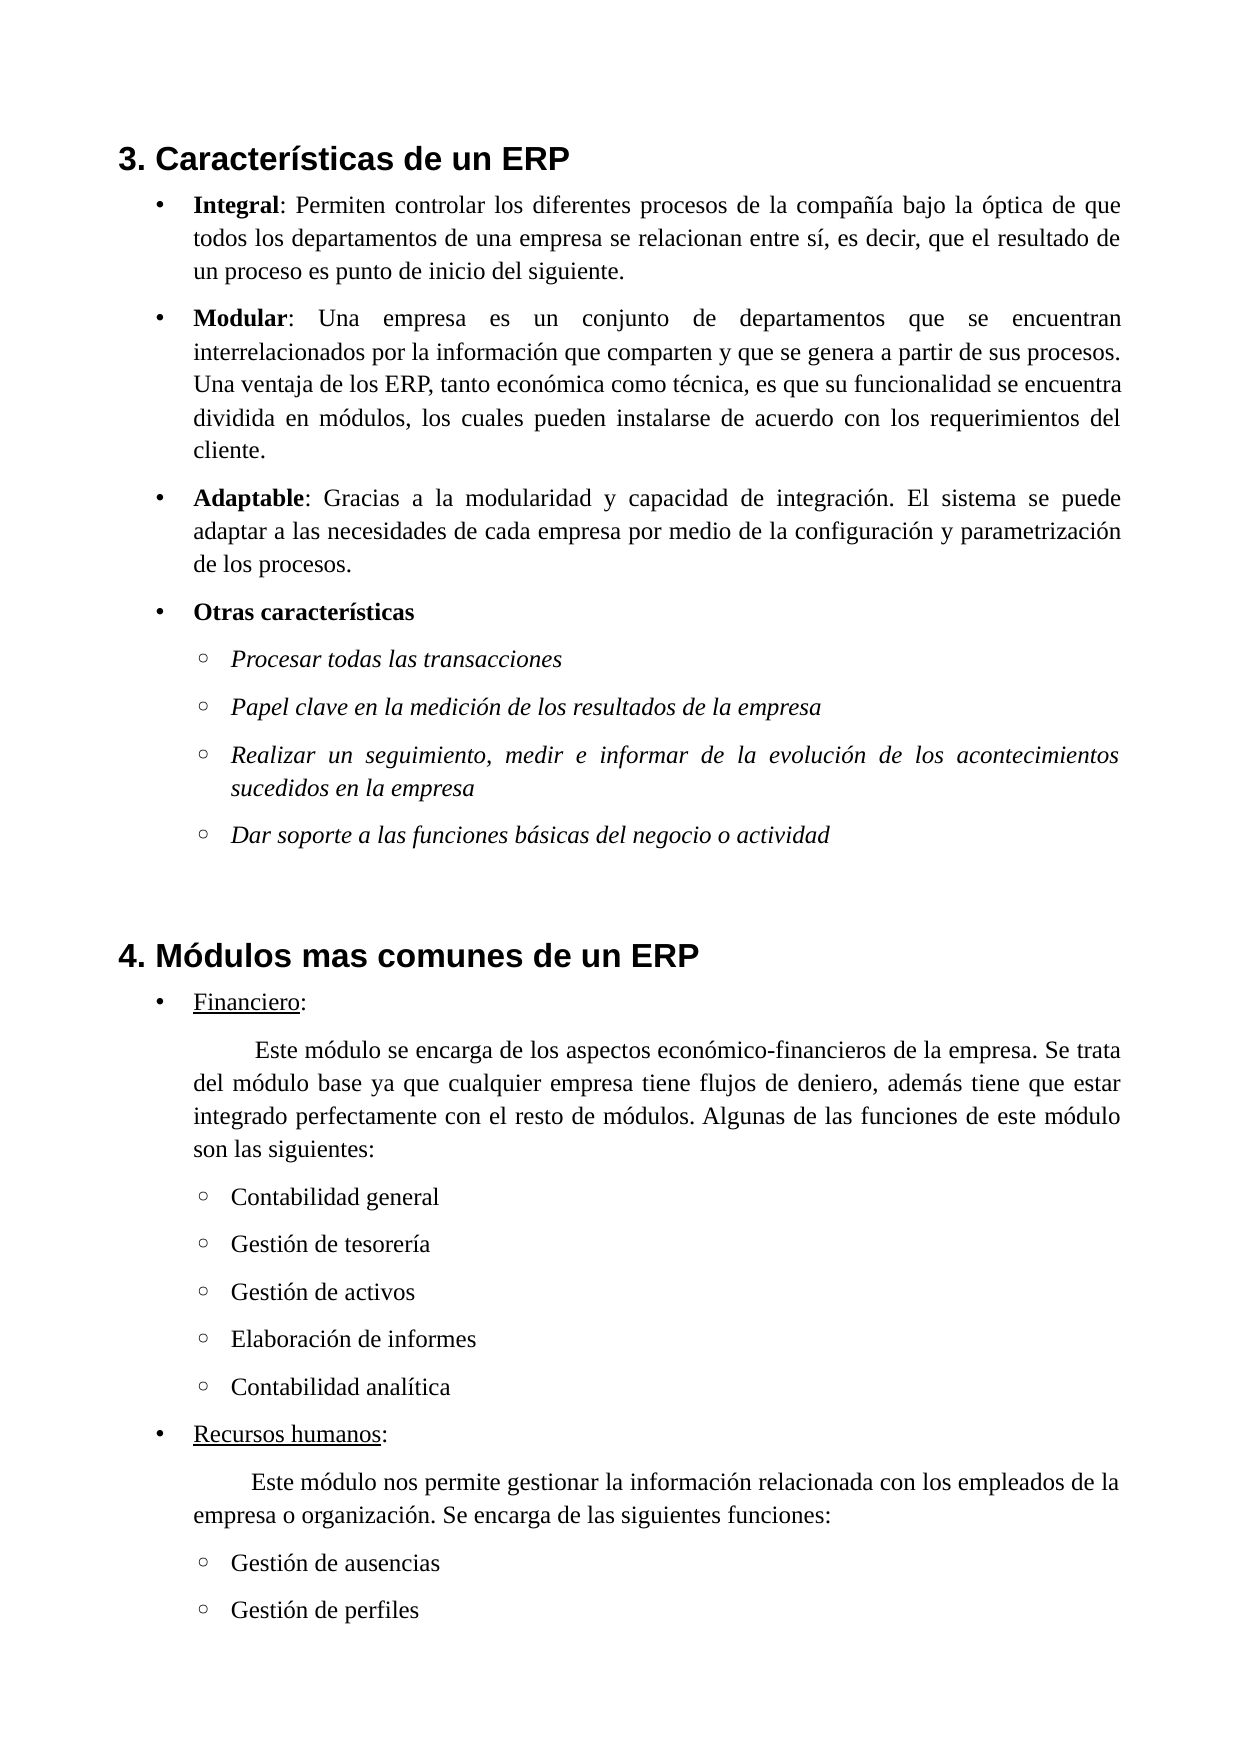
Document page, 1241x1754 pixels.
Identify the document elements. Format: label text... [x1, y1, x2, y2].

list Este módulo se encarga de los aspectos económico-financieros de la empresa. Se trata del módulo base ya que cualquier empresa tiene flujos de deniero, además tiene que estar integrado perfectamente con el resto de módulos. Algunas de las funciones de este módulo son las siguientes: [156, 1035, 1122, 1163]
list Dar soporte a las funciones básicas del negocio o actividad [193, 820, 1122, 849]
list Financiero: [156, 987, 1122, 1016]
list Adaptable: Gracias a la modularidad y capacidad de integración. El sistema se puede adaptar a las necesidades de cada empresa por medio de la configuración y parametrización de los procesos. [156, 483, 1122, 578]
list Otras características [156, 597, 1122, 626]
list Integral: Permiten controlar los diferentes procesos de la compañía bajo la óptica de que todos los departamentos de una empresa se relacionan entre sí, es decir, que el resultado de un proceso es punto de inicio del siguiente. [156, 190, 1122, 285]
list Este módulo nos permite gestionar la información relacionada con los empleados de la empresa o organización. Se encarga de las siguientes funciones: [156, 1467, 1122, 1529]
list Gestión de ausencias [193, 1548, 1122, 1577]
list Modular: Una empresa es un conjunto de departamentos que se encuentran interrelacionados por la información que comparten y que se genera a partir de sus procesos. Una ventaja de los ERP, tanto económica como técnica, es que su funcionalidad se encuentra dividida en módulos, los cuales pueden instalarse de acuerdo con los requerimientos del cliente. [156, 303, 1122, 464]
list Gestión de activos [193, 1277, 1122, 1306]
list Gestión de tesorería [193, 1229, 1122, 1258]
list Recursos humanos: [156, 1419, 1122, 1448]
list Gestión de perfiles [193, 1595, 1122, 1624]
list Contabilidad general [193, 1182, 1122, 1210]
list Papel clave en la medición de los resultados de la empresa [193, 692, 1122, 721]
list Elaboración de informes [193, 1324, 1122, 1353]
subtitle 4. Módulos mas comunes de un ERP [118, 936, 1122, 975]
list Realizar un seguimiento, medir e informar de la evolución de los acontecimientos sucedidos en la empresa [193, 740, 1122, 801]
list Contabilidad analítica [193, 1372, 1122, 1401]
subtitle 3. Características de un ERP [118, 139, 1122, 177]
list Procesar todas las transacciones [193, 644, 1122, 673]
